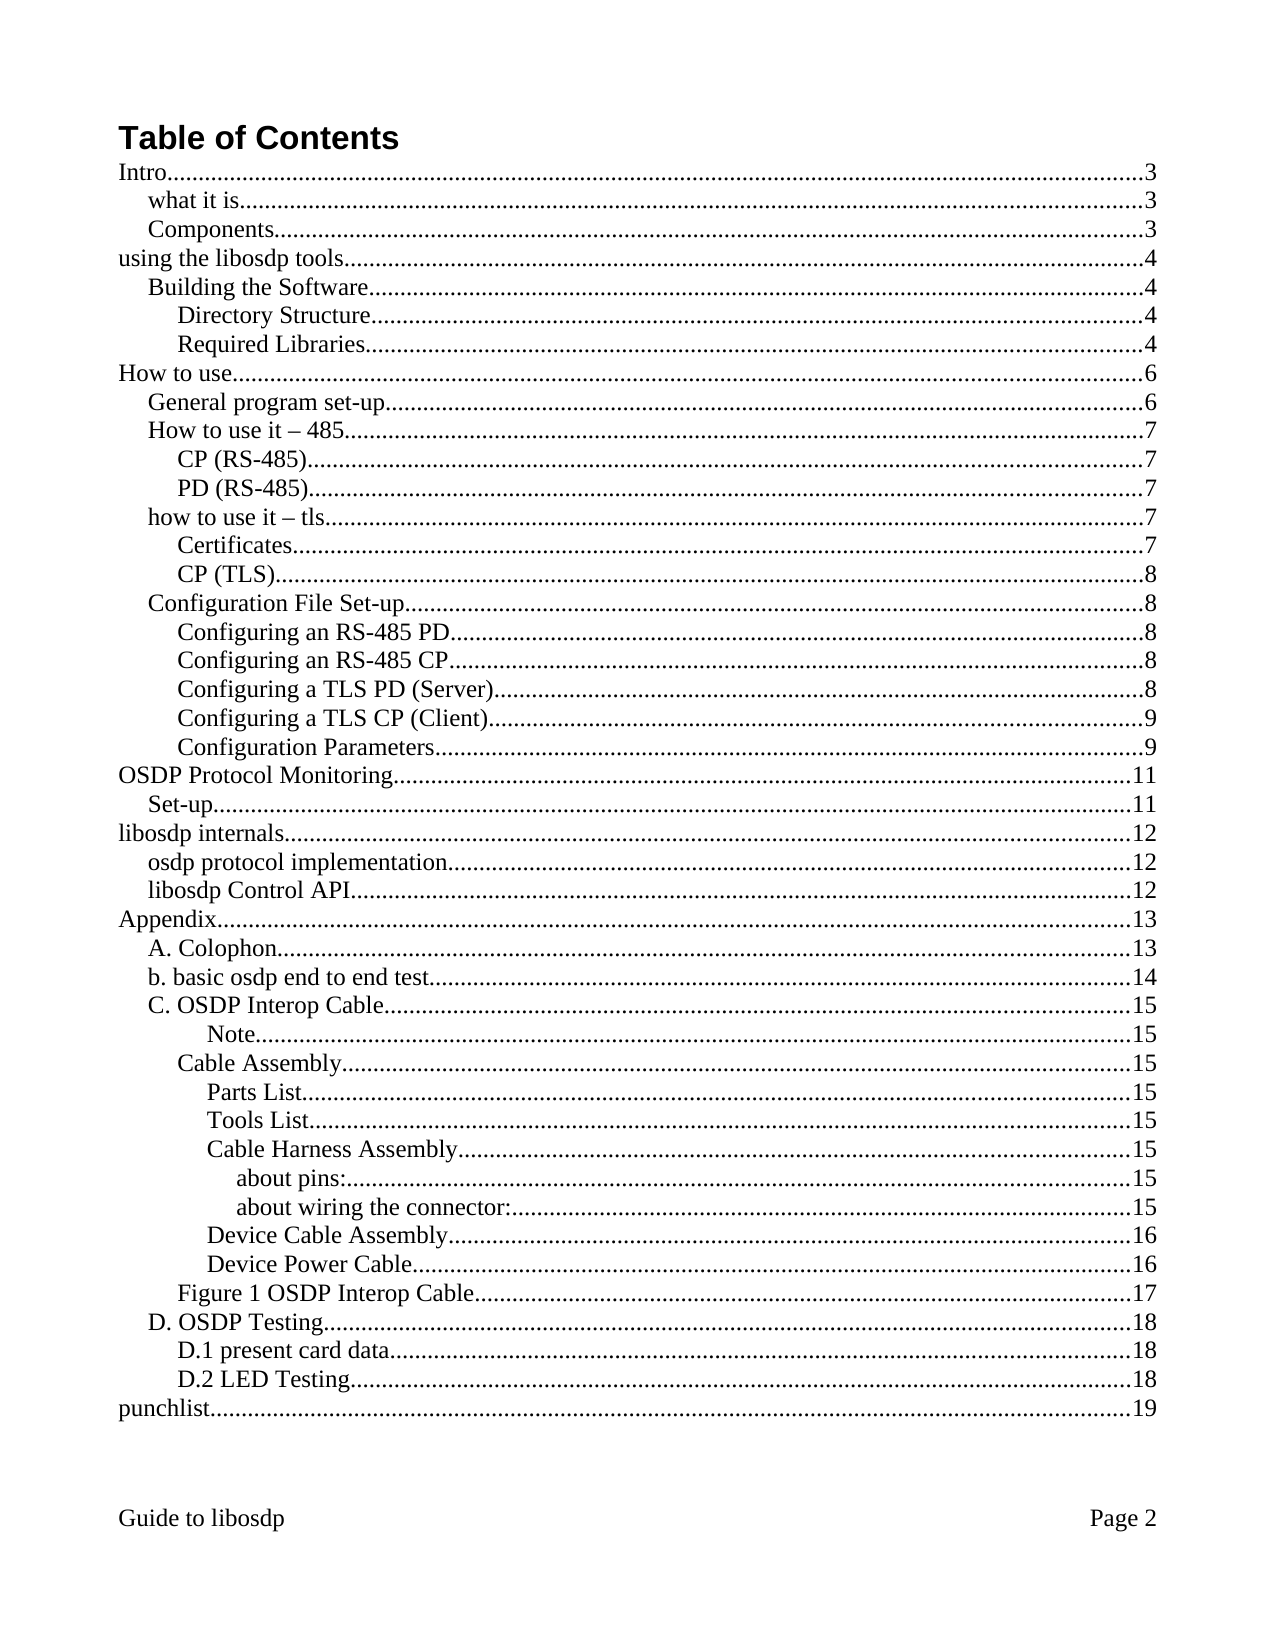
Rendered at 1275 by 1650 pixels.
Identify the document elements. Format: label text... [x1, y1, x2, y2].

text about pins: 15 [236, 1163, 1157, 1192]
text PD (RS-485) 7 [177, 473, 1157, 502]
text D. OSDP Testing 18 [148, 1307, 1157, 1335]
text Components 3 [148, 214, 1157, 243]
text D.2 LED Testing 18 [177, 1364, 1157, 1393]
text Figure 1 OSDP Interop Cable 17 [177, 1278, 1157, 1307]
text Intro 3 [118, 157, 1157, 185]
text Device Cable Assembly 16 [207, 1220, 1157, 1249]
subtitle Table of Contents [118, 118, 1157, 157]
text A. Colophon 13 [148, 933, 1157, 962]
text Required Libraries 4 [177, 329, 1157, 358]
text CP (TLS) 8 [177, 559, 1157, 588]
text Configuration Parameters 9 [177, 732, 1157, 760]
text Note 15 [207, 1019, 1157, 1048]
text libosdp internals 12 [118, 818, 1157, 847]
text CP (RS-485) 7 [177, 444, 1157, 473]
text Cable Harness Assembly 15 [207, 1134, 1157, 1163]
text General program set-up 6 [148, 387, 1157, 415]
text Configuring a TLS PD (Server) 8 [177, 674, 1157, 703]
text D.1 present card data 18 [177, 1335, 1157, 1364]
text using the libosdp tools 4 [118, 243, 1157, 272]
text OSDP Protocol Monitoring 11 [118, 760, 1157, 789]
text punchlist 19 [118, 1393, 1157, 1422]
text b. basic osdp end to end test 14 [148, 962, 1157, 990]
text C. OSDP Interop Cable 15 [148, 990, 1157, 1019]
text libosdp Control API 12 [148, 875, 1157, 904]
text Certificates 7 [177, 530, 1157, 559]
text osdp protocol implementation 12 [148, 847, 1157, 875]
text Configuring an RS-485 CP 8 [177, 645, 1157, 674]
text How to use it – 485 7 [148, 415, 1157, 444]
text Tools List 15 [207, 1105, 1157, 1134]
text Parts List 15 [207, 1077, 1157, 1105]
text Building the Software 4 [148, 272, 1157, 300]
text Appendix 13 [118, 904, 1157, 933]
text Device Power Cable 16 [207, 1249, 1157, 1278]
text Configuring a TLS CP (Client) 9 [177, 703, 1157, 732]
text Configuration File Set-up 8 [148, 588, 1157, 617]
text Configuring an RS-485 PD 8 [177, 617, 1157, 645]
text Cable Assembly 15 [177, 1048, 1157, 1077]
text Set-up 11 [148, 789, 1157, 818]
text Directory Structure 4 [177, 300, 1157, 329]
text what it is 3 [148, 185, 1157, 214]
text How to use 6 [118, 358, 1157, 387]
text about wiring the connector: 15 [236, 1192, 1157, 1220]
text how to use it – tls 7 [148, 502, 1157, 530]
